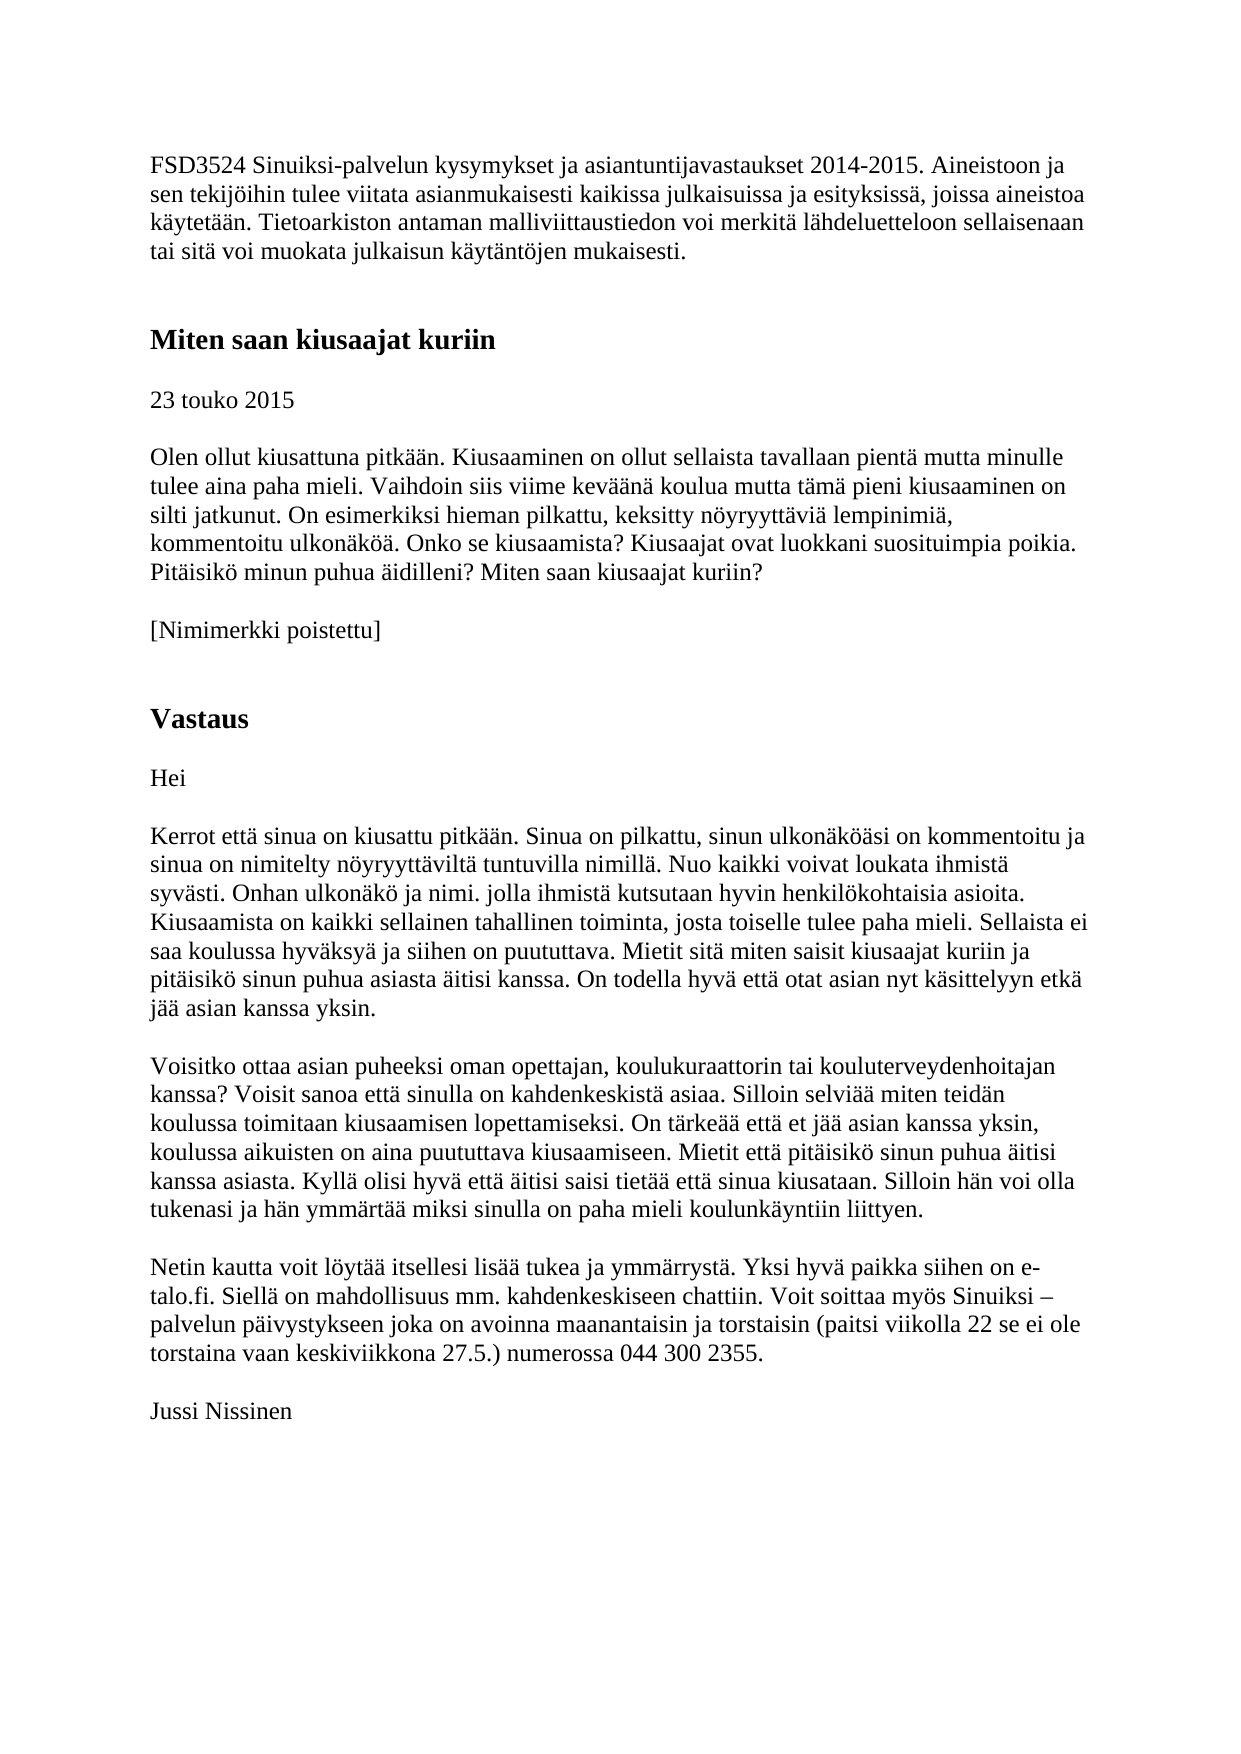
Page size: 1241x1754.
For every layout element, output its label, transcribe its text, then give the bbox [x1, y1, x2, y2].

text [Nimimerkki poistettu] [150, 615, 1090, 643]
text FSD3524 Sinuiksi-palvelun kysymykset ja asiantuntijavastaukset 2014-2015. Aineistoon ja sen tekijöihin tulee viitata asianmukaisesti kaikissa julkaisuissa ja esityksissä, joissa aineistoa käytetään. Tietoarkiston antaman malliviittaustiedon voi merkitä lähdeluetteloon sellaisenaan tai sitä voi muokata julkaisun käytäntöjen mukaisesti. [150, 150, 1090, 265]
text 23 touko 2015 [150, 385, 1090, 413]
text Miten saan kiusaajat kuriin [150, 322, 1090, 356]
text Kerrot että sinua on kiusattu pitkään. Sinua on pilkattu, sinun ulkonäköäsi on kommentoitu ja sinua on nimitelty nöyryyttäviltä tuntuvilla nimillä. Nuo kaikki voivat loukata ihmistä syvästi. Onhan ulkonäkö ja nimi. jolla ihmistä kutsutaan hyvin henkilökohtaisia asioita. Kiusaamista on kaikki sellainen tahallinen toiminta, josta toiselle tulee paha mieli. Sellaista ei saa koulussa hyväksyä ja siihen on puututtava. Mietit sitä miten saisit kiusaajat kuriin ja pitäisikö sinun puhua asiasta äitisi kanssa. On todella hyvä että otat asian nyt käsittelyyn etkä jää asian kanssa yksin. Voisitko ottaa asian puheeksi oman opettajan, koulukuraattorin tai kouluterveydenhoitajan kanssa? Voisit sanoa että sinulla on kahdenkeskistä asiaa. Silloin selviää miten teidän koulussa toimitaan kiusaamisen lopettamiseksi. On tärkeää että et jää asian kanssa yksin, koulussa aikuisten on aina puututtava kiusaamiseen. Mietit että pitäisikö sinun puhua äitisi kanssa asiasta. Kyllä olisi hyvä että äitisi saisi tietää että sinua kiusataan. Silloin hän voi olla tukenasi ja hän ymmärtää miksi sinulla on paha mieli koulunkäyntiin liittyen. Netin kautta voit löytää itsellesi lisää tukea ja ymmärrystä. Yksi hyvä paikka siihen on e-talo.fi. Siellä on mahdollisuus mm. kahdenkeskiseen chattiin. Voit soittaa myös Sinuiksi –palvelun päivystykseen joka on avoinna maanantaisin ja torstaisin (paitsi viikolla 22 se ei ole torstaina vaan keskiviikkona 27.5.) numerossa 044 300 2355. Jussi Nissinen [150, 792, 1090, 1424]
text Vastaus [150, 701, 1090, 734]
text Olen ollut kiusattuna pitkään. Kiusaaminen on ollut sellaista tavallaan pientä mutta minulle tulee aina paha mieli. Vaihdoin siis viime keväänä koulua mutta tämä pieni kiusaaminen on silti jatkunut. On esimerkiksi hieman pilkattu, keksitty nöyryyttäviä lempinimiä, kommentoitu ulkonäköä. Onko se kiusaamista? Kiusaajat ovat luokkani suosituimpia poikia. Pitäisikö minun puhua äidilleni? Miten saan kiusaajat kuriin? [150, 442, 1090, 586]
text Hei [150, 763, 1090, 792]
